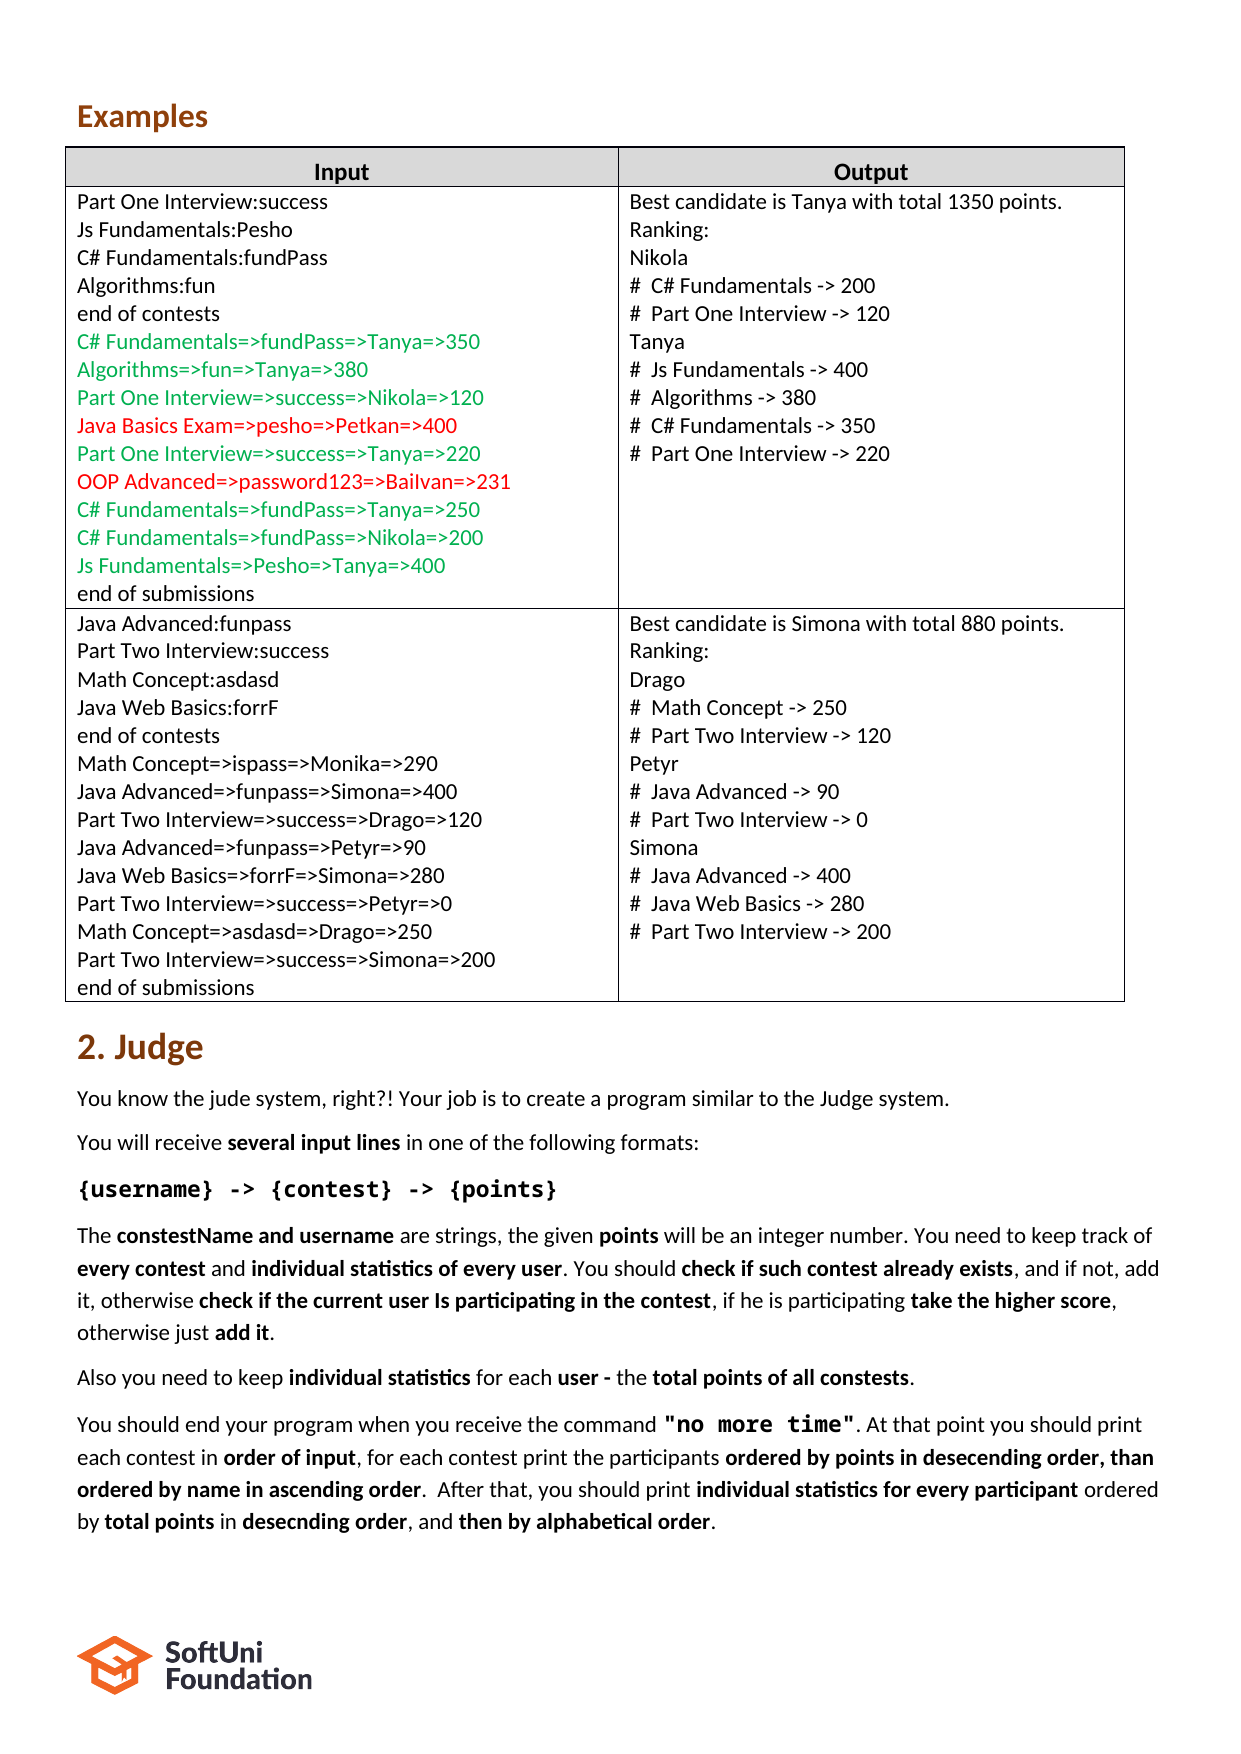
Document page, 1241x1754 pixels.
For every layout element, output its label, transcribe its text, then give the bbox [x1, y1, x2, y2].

subtitle Examples [77, 95, 1163, 136]
table_header Output [619, 148, 1124, 186]
text You will receive several input lines in one of the following formats: [77, 1128, 1163, 1157]
text You should end your program when you receive the command "no more time". At that point you should print each contest in order of input, for each contest print the participants ordered by points in desecending order, than ordered by name in ascending order. After that, you should print individual statistics for every participant ordered by total points in desecnding order, and then by alphabetical order. [77, 1408, 1163, 1535]
table_cell Best candidate is Simona with total 880 points. Ranking: Drago # Math Concept -> 250 # Part Two Interview -> 120 Petyr # Java Advanced -> 90 # Part Two Interview -> 0 Simona # Java Advanced -> 400 # Java Web Basics -> 280 # Part Two Interview -> 200 [619, 609, 1124, 1001]
text {username} -> {contest} -> {points} [77, 1173, 1163, 1204]
table_cell Best candidate is Tanya with total 1350 points. Ranking: Nikola # C# Fundamentals -> 200 # Part One Interview -> 120 Tanya # Js Fundamentals -> 400 # Algorithms -> 380 # C# Fundamentals -> 350 # Part One Interview -> 220 [619, 187, 1124, 608]
text You know the jude system, right?! Your job is to create a program similar to the Judge system. [77, 1084, 1163, 1112]
subtitle Judge [77, 1023, 1163, 1069]
text Also you need to keep individual statistics for each user - the total points of all constests. [77, 1363, 1163, 1391]
table_cell Part One Interview:success Js Fundamentals:Pesho C# Fundamentals:fundPass Algorithms:fun end of contests C# Fundamentals=>fundPass=>Tanya=>350 Algorithms=>fun=>Tanya=>380 Part One Interview=>success=>Nikola=>120 Java Basics Exam=>pesho=>Petkan=>400 Part One Interview=>success=>Tanya=>220 OOP Advanced=>password123=>BaiIvan=>231 C# Fundamentals=>fundPass=>Tanya=>250 C# Fundamentals=>fundPass=>Nikola=>200 Js Fundamentals=>Pesho=>Tanya=>400 end of submissions [66, 187, 618, 608]
picture [76, 1636, 312, 1695]
table_header Input [66, 148, 618, 186]
table_cell Java Advanced:funpass Part Two Interview:success Math Concept:asdasd Java Web Basics:forrF end of contests Math Concept=>ispass=>Monika=>290 Java Advanced=>funpass=>Simona=>400 Part Two Interview=>success=>Drago=>120 Java Advanced=>funpass=>Petyr=>90 Java Web Basics=>forrF=>Simona=>280 Part Two Interview=>success=>Petyr=>0 Math Concept=>asdasd=>Drago=>250 Part Two Interview=>success=>Simona=>200 end of submissions [66, 609, 618, 1001]
text The constestName and username are strings, the given points will be an integer number. You need to keep track of every contest and individual statistics of every user. You should check if such contest already exists, and if not, add it, otherwise check if the current user Is participating in the contest, if he is participating take the higher score, otherwise just add it. [77, 1222, 1163, 1346]
